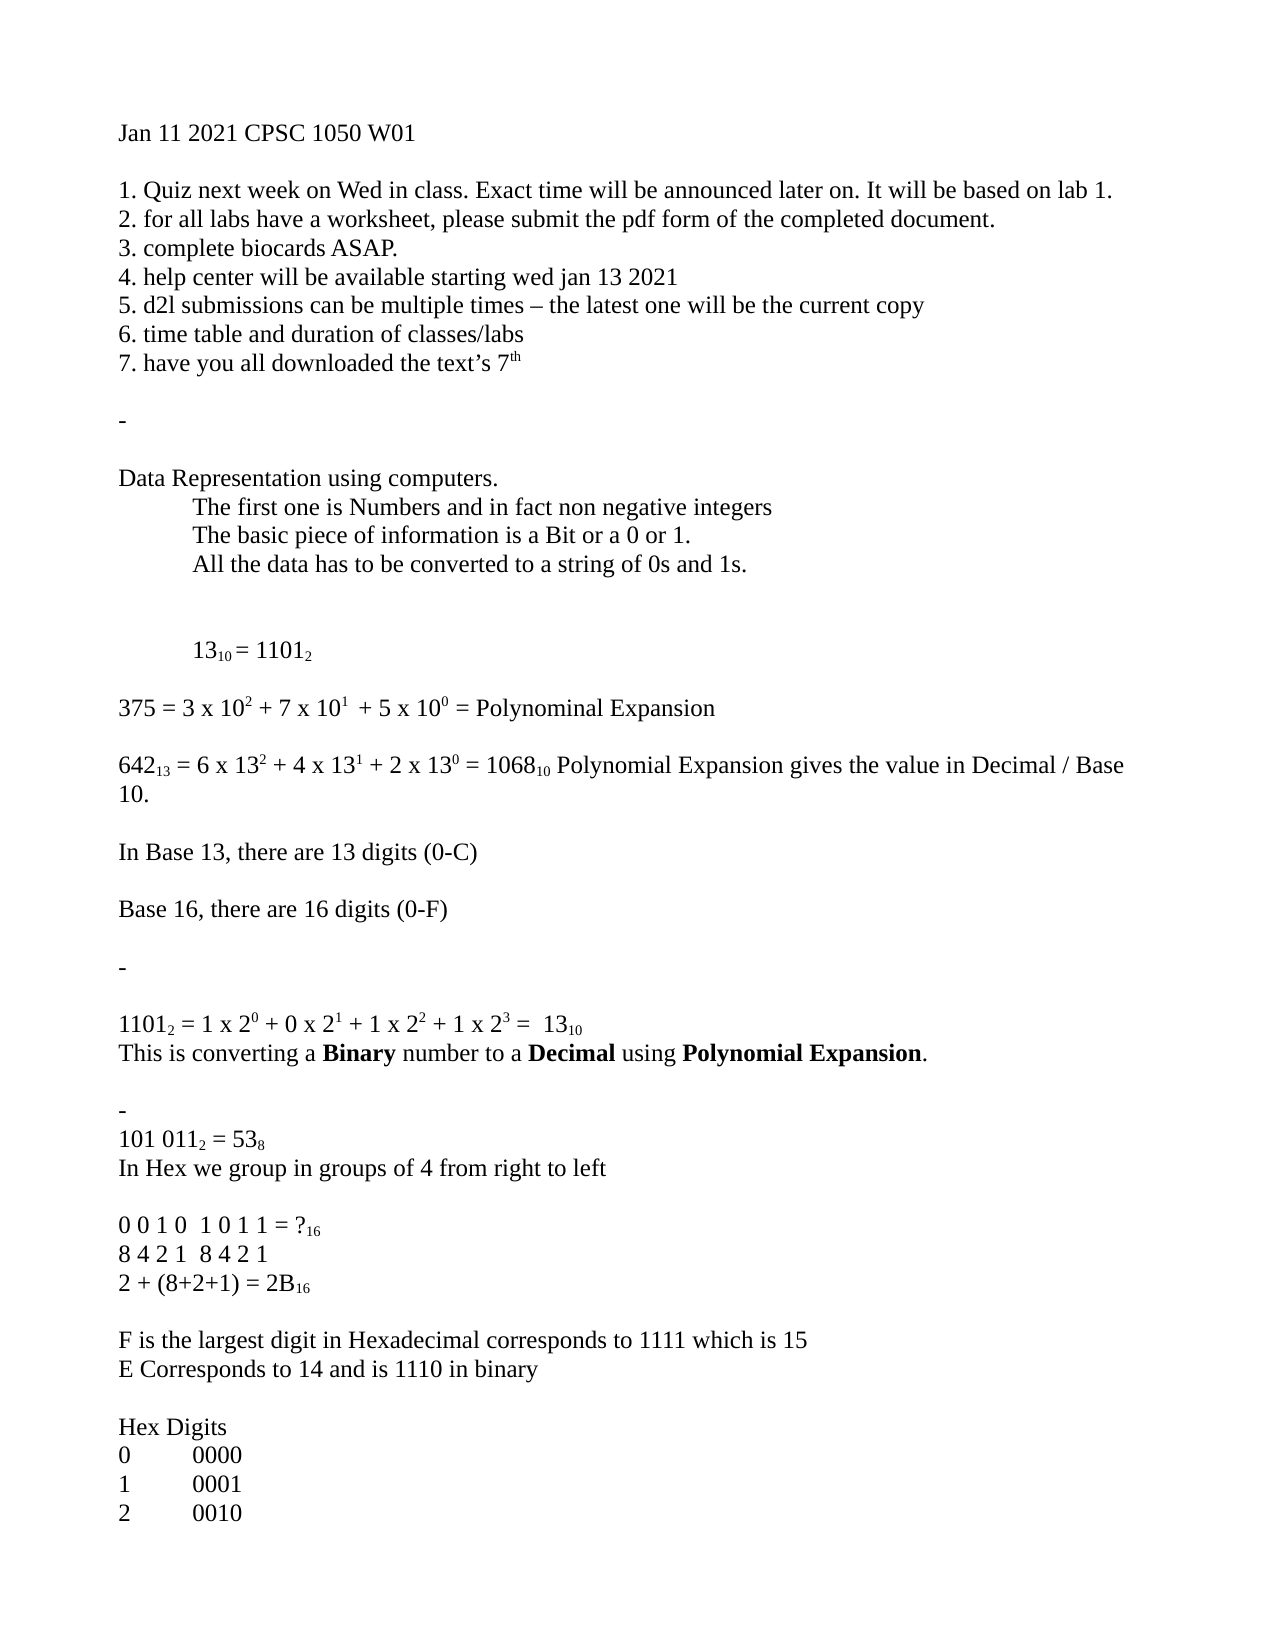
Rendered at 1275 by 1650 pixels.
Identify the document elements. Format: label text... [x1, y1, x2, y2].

text 8 4 2 1 8 4 2 1 [118, 1239, 1157, 1268]
text 4. help center will be available starting wed jan 13 2021 [118, 262, 1157, 291]
text The basic piece of information is a Bit or a 0 or 1. [118, 521, 1157, 549]
text Hex Digits [118, 1412, 1157, 1441]
text 0 0 1 0 1 0 1 1 = ?16 [118, 1211, 1157, 1239]
text 11012 = 1 x 20 + 0 x 21 + 1 x 22 + 1 x 23 = 1310 [118, 1009, 1157, 1038]
text The first one is Numbers and in fact non negative integers [118, 492, 1157, 521]
text 0 0000 [118, 1441, 1157, 1469]
text - [118, 952, 1157, 981]
text 5. d2l submissions can be multiple times – the latest one will be the current copy [118, 291, 1157, 319]
text 2 + (8+2+1) = 2B16 [118, 1268, 1157, 1297]
text Base 16, there are 16 digits (0-F) [118, 894, 1157, 923]
text 7. have you all downloaded the text’s 7th [118, 348, 1157, 377]
text 2. for all labs have a worksheet, please submit the pdf form of the completed document. [118, 204, 1157, 233]
text - [118, 1096, 1157, 1124]
text 375 = 3 x 102 + 7 x 101 + 5 x 100 = Polynominal Expansion [118, 693, 1157, 722]
text In Hex we group in groups of 4 from right to left [118, 1153, 1157, 1182]
text Jan 11 2021 CPSC 1050 W01 [118, 118, 1157, 147]
text 2 0010 [118, 1498, 1157, 1527]
text In Base 13, there are 13 digits (0-C) [118, 837, 1157, 866]
text 1310 = 11012 [118, 636, 1157, 664]
text 3. complete biocards ASAP. [118, 233, 1157, 262]
text 64213 = 6 x 132 + 4 x 131 + 2 x 130 = 106810 Polynomial Expansion gives the value in Decimal / Base 10. [118, 751, 1157, 808]
text All the data has to be converted to a string of 0s and 1s. [118, 549, 1157, 578]
text - [118, 406, 1157, 434]
text Data Representation using computers. [118, 463, 1157, 492]
text E Corresponds to 14 and is 1110 in binary [118, 1354, 1157, 1383]
text This is converting a Binary number to a Decimal using Polynomial Expansion. [118, 1038, 1157, 1067]
text 1 0001 [118, 1469, 1157, 1498]
text 1. Quiz next week on Wed in class. Exact time will be announced later on. It will be based on lab 1. [118, 176, 1157, 204]
text F is the largest digit in Hexadecimal corresponds to 1111 which is 15 [118, 1326, 1157, 1354]
text 101 0112 = 538 [118, 1124, 1157, 1153]
text 6. time table and duration of classes/labs [118, 319, 1157, 348]
